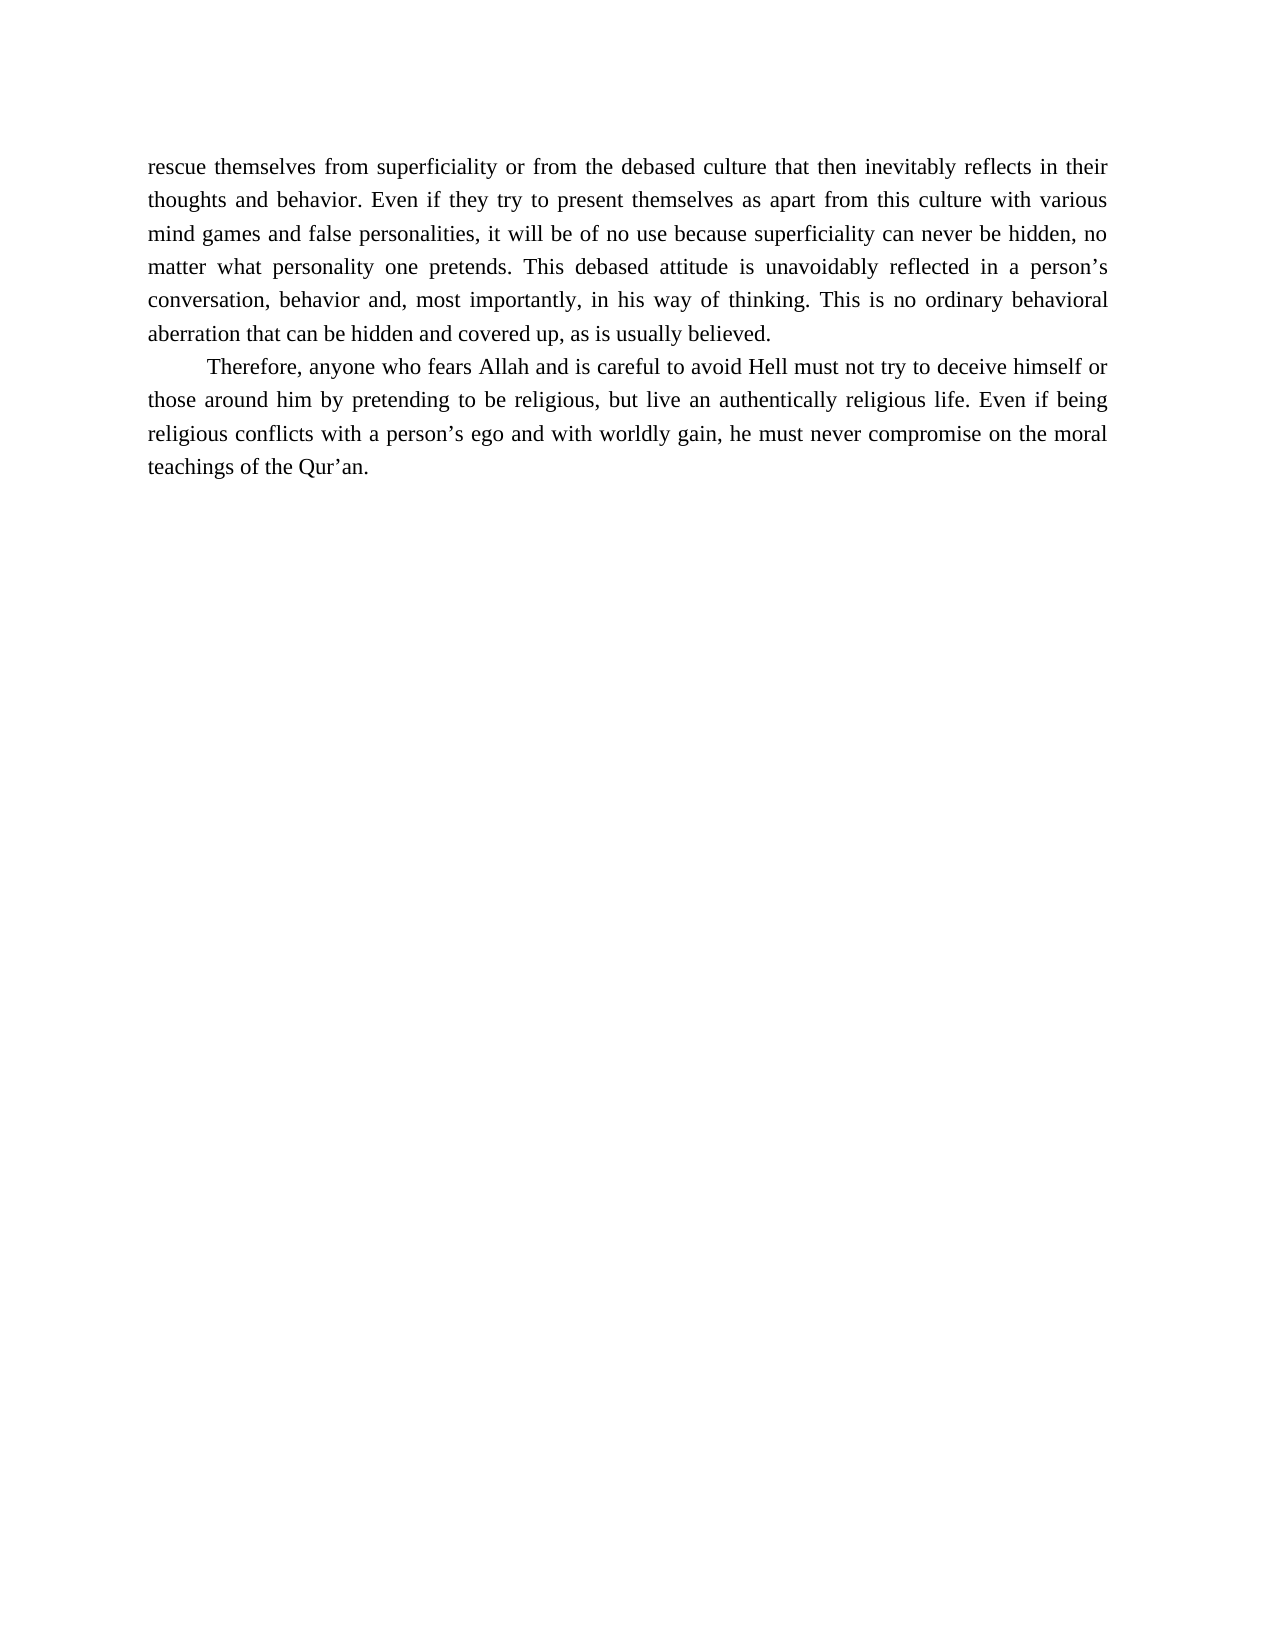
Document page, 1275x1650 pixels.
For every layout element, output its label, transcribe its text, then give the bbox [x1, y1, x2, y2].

text Therefore, anyone who fears Allah and is careful to avoid Hell must not try to deceive himself or those around him by pretending to be religious, but live an authentically religious life. Even if being religious conflicts with a person’s ego and with worldly gain, he must never compromise on the moral teachings of the Qur’an. [148, 348, 1110, 481]
text rescue themselves from superficiality or from the debased culture that then inevitably reflects in their thoughts and behavior. Even if they try to present themselves as apart from this culture with various mind games and false personalities, it will be of no use because superficiality can never be hidden, no matter what personality one pretends. This debased attitude is unavoidably reflected in a person’s conversation, behavior and, most importantly, in his way of thinking. This is no ordinary behavioral aberration that can be hidden and covered up, as is usually believed. [148, 148, 1110, 348]
